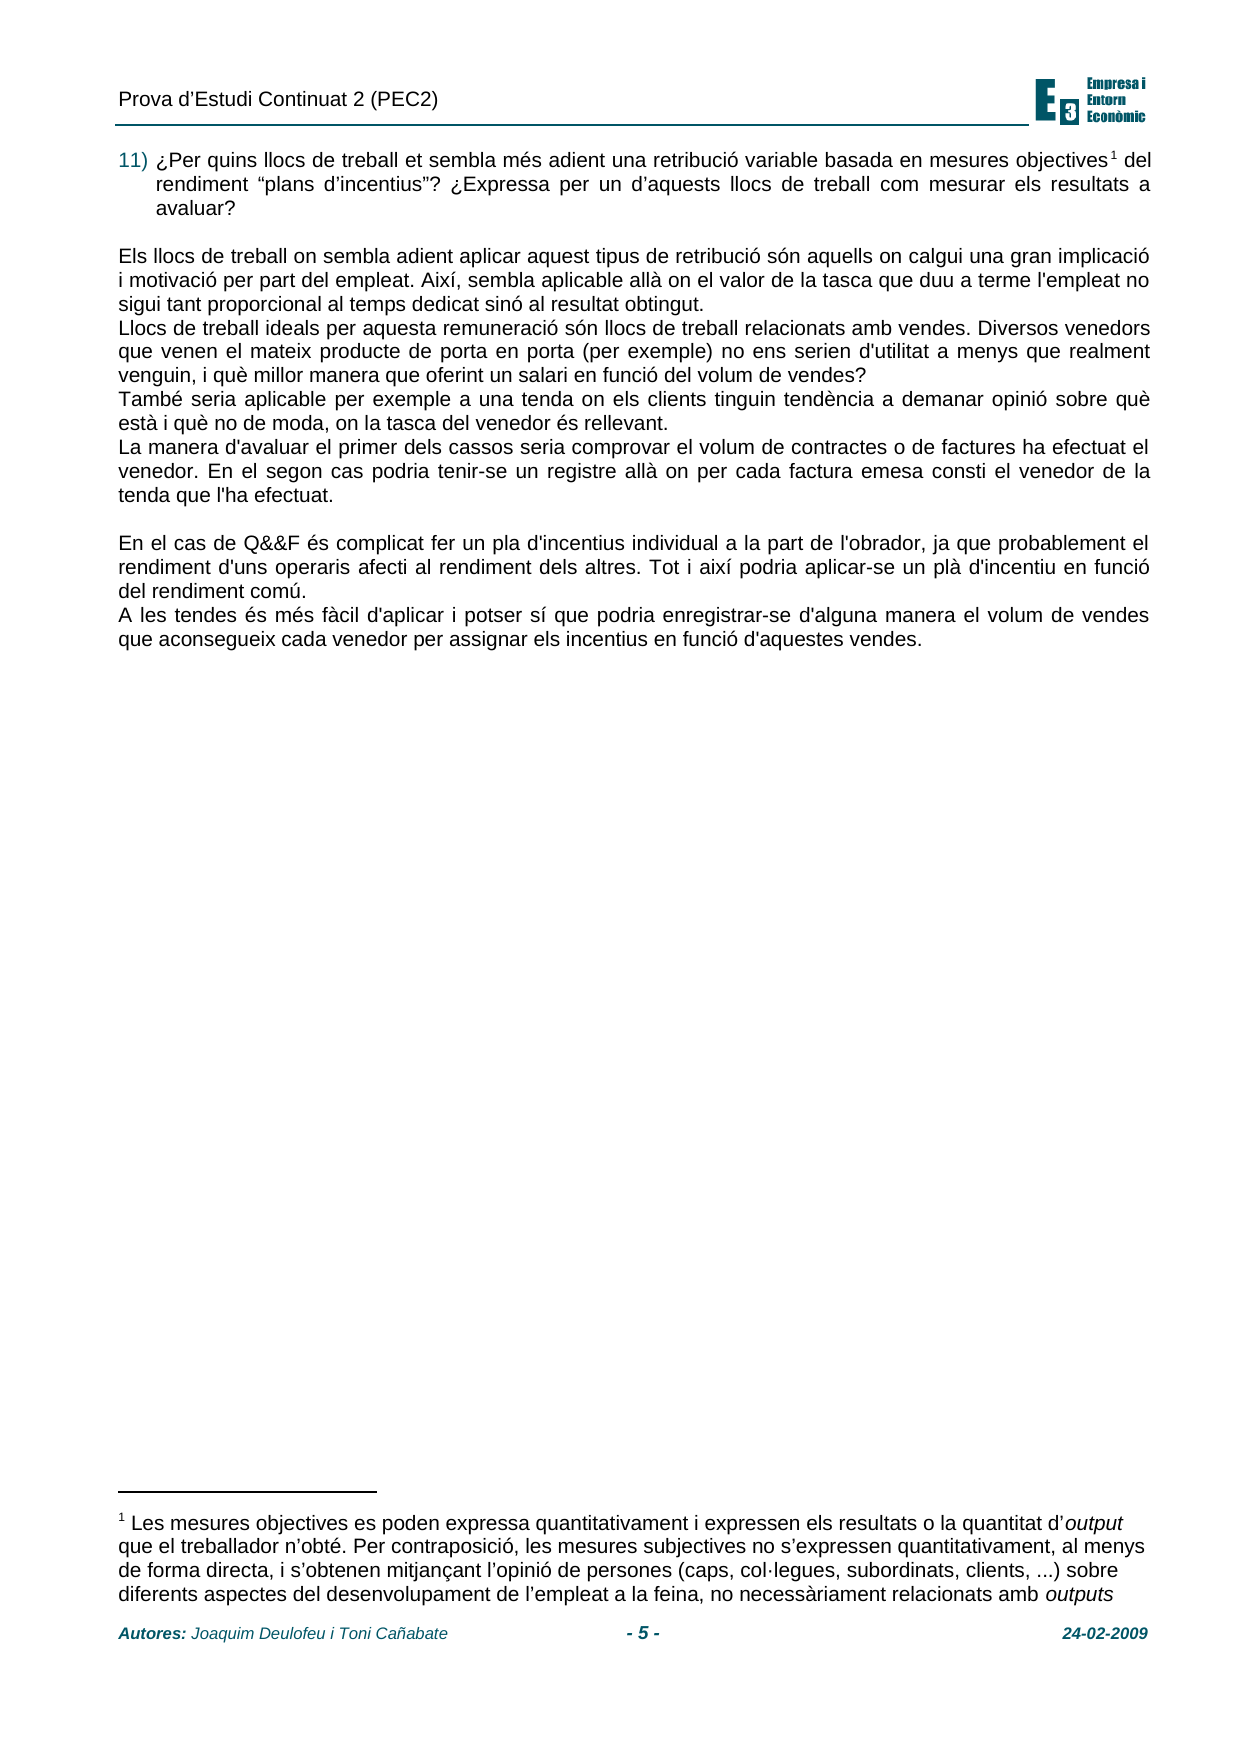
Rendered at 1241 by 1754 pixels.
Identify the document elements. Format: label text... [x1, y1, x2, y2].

text Els llocs de treball on sembla adient aplicar aquest tipus de retribució són aquells on calgui una gran implicació i motivació per part del empleat. Així, sembla aplicable allà on el valor de la tasca que duu a terme l'empleat no sigui tant proporcional al temps dedicat sinó al resultat obtingut. [118, 243, 1152, 315]
text A les tendes és més fàcil d'aplicar i potser sí que podria enregistrar-se d'alguna manera el volum de vendes que aconsegueix cada venedor per assignar els incentius en funció d'aquestes vendes. [118, 603, 1152, 651]
list Les mesures objectives es poden expressa quantitativament i expressen els resultats o la quantitat d’output que el treballador n’obté. Per contraposició, les mesures subjectives no s’expressen quantitativament, al menys de forma directa, i s’obtenen mitjançant l’opinió de persones (caps, col·legues, subordinats, clients, ...) sobre diferents aspectes del desenvolupament de l’empleat a la feina, no necessàriament relacionats amb outputs [118, 1510, 1152, 1606]
text En el cas de Q&&F és complicat fer un pla d'incentius individual a la part de l'obrador, ja que probablement el rendiment d'uns operaris afecti al rendiment dels altres. Tot i així podria aplicar-se un plà d'incentiu en funció del rendiment comú. [118, 531, 1152, 603]
picture [1030, 75, 1150, 125]
list ¿Per quins llocs de treball et sembla més adient una retribució variable basada en mesures objectives del rendiment “plans d’incentius”? ¿Expressa per un d’aquests llocs de treball com mesurar els resultats a avaluar? [118, 148, 1152, 219]
text La manera d'avaluar el primer dels cassos seria comprovar el volum de contractes o de factures ha efectuat el venedor. En el segon cas podria tenir-se un registre allà on per cada factura emesa consti el venedor de la tenda que l'ha efectuat. [118, 435, 1152, 507]
text Llocs de treball ideals per aquesta remuneració són llocs de treball relacionats amb vendes. Diversos venedors que venen el mateix producte de porta en porta (per exemple) no ens serien d'utilitat a menys que realment venguin, i què millor manera que oferint un salari en funció del volum de vendes? [118, 315, 1152, 387]
text També seria aplicable per exemple a una tenda on els clients tinguin tendència a demanar opinió sobre què està i què no de moda, on la tasca del venedor és rellevant. [118, 387, 1152, 435]
